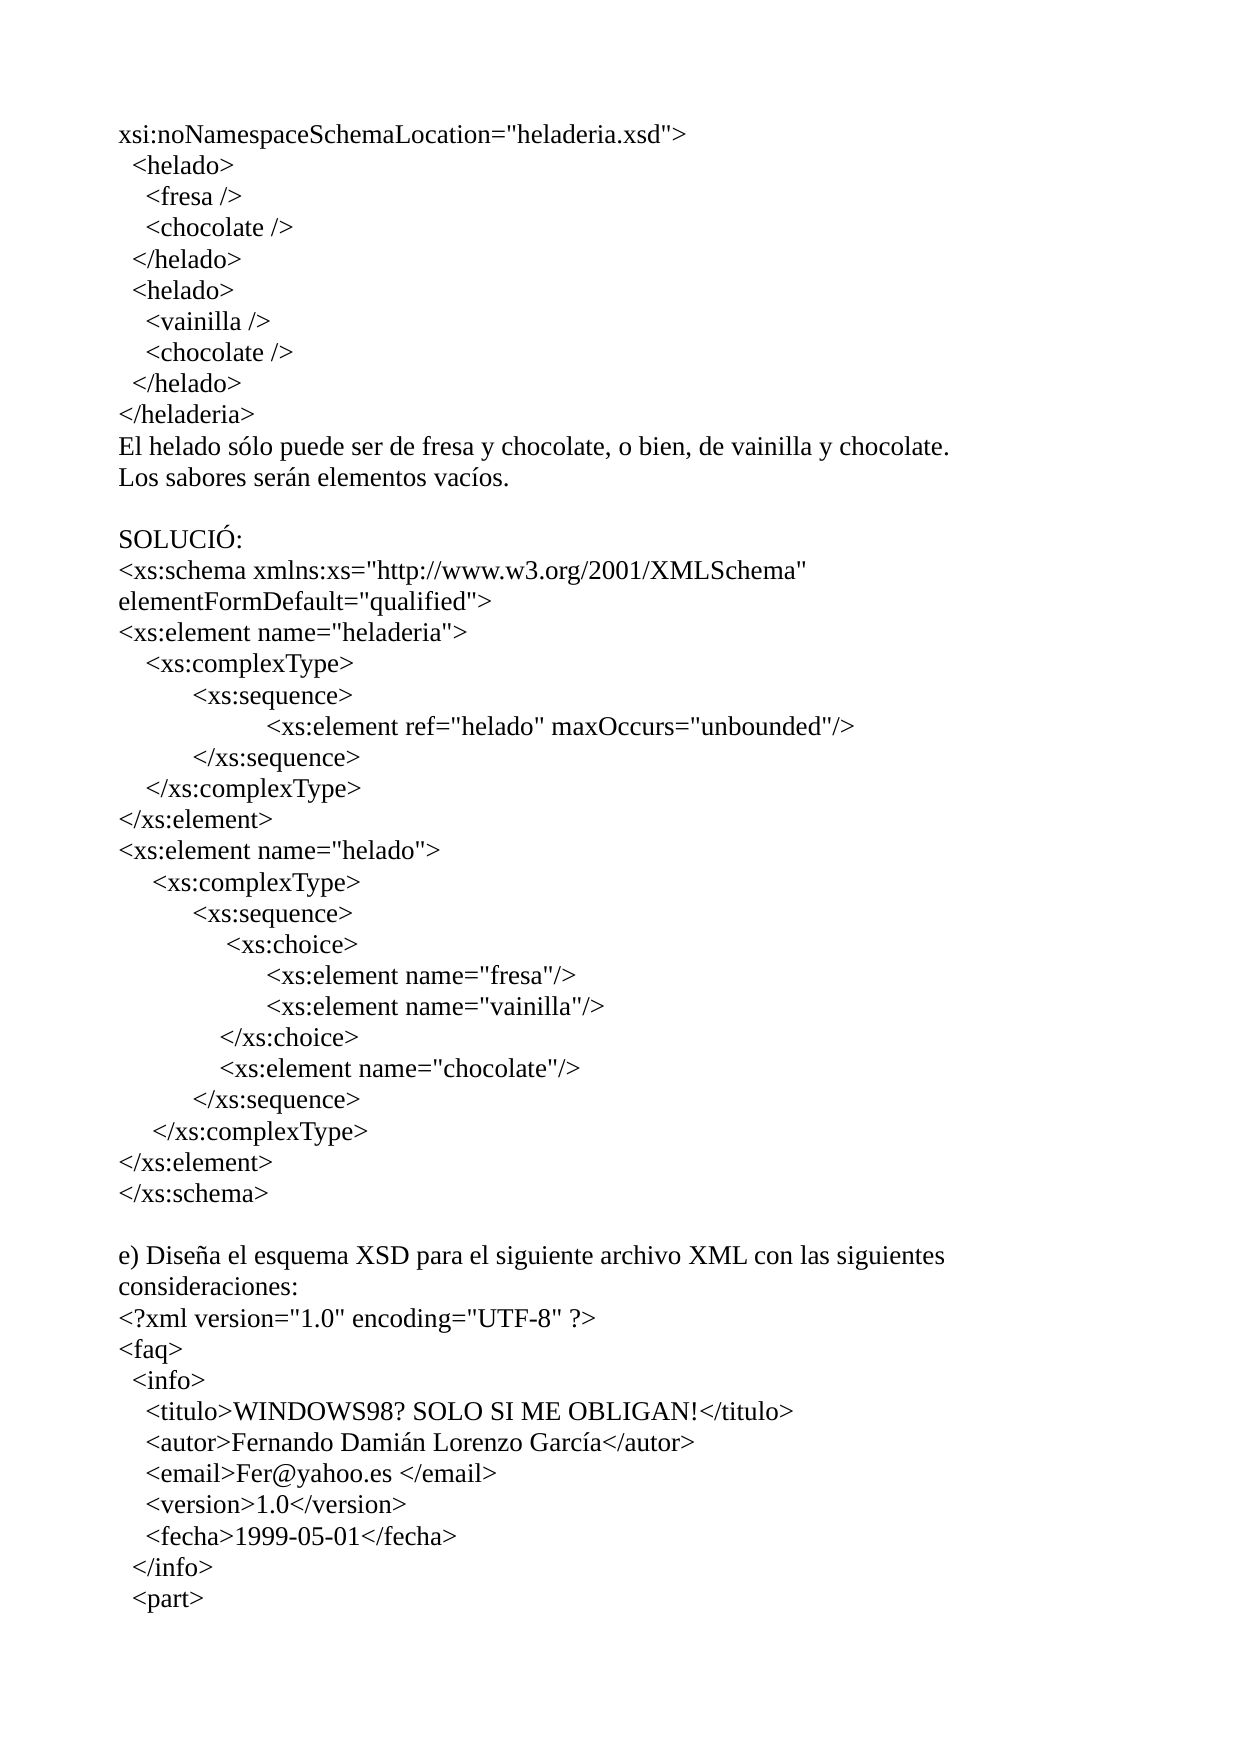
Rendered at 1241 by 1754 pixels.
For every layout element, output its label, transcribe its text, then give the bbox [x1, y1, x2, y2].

text Los sabores serán elementos vacíos. [118, 461, 1122, 492]
text <xs:complexType> [118, 866, 1122, 897]
text <info> [118, 1364, 1122, 1395]
text <xs:choice> [118, 928, 1122, 959]
text <vainilla /> [118, 305, 1122, 336]
text </xs:choice> [118, 1021, 1122, 1052]
text <xs:sequence> [118, 897, 1122, 928]
text </xs:sequence> [118, 741, 1122, 772]
text </xs:schema> [118, 1177, 1122, 1208]
text </helado> [118, 243, 1122, 274]
text </info> [118, 1551, 1122, 1582]
text </xs:complexType> [118, 1115, 1122, 1146]
text <xs:element name="chocolate"/> [118, 1052, 1122, 1084]
text <helado> [118, 149, 1122, 180]
text <helado> [118, 274, 1122, 305]
text SOLUCIÓ: [118, 523, 1122, 554]
text <xs:schema xmlns:xs="http://www.w3.org/2001/XMLSchema" elementFormDefault="qualified"> [118, 554, 1122, 616]
text xsi:noNamespaceSchemaLocation="heladeria.xsd"> [118, 118, 1122, 149]
text <xs:element name="helado"> [118, 834, 1122, 866]
text <xs:element name="fresa"/> [118, 959, 1122, 990]
text e) Diseña el esquema XSD para el siguiente archivo XML con las siguientes consideraciones: [118, 1239, 1122, 1302]
text <part> [118, 1582, 1122, 1613]
text <xs:complexType> [118, 648, 1122, 679]
text <titulo>WINDOWS98? SOLO SI ME OBLIGAN!</titulo> [118, 1395, 1122, 1426]
text <?xml version="1.0" encoding="UTF-8" ?> [118, 1302, 1122, 1333]
text <xs:element name="heladeria"> [118, 616, 1122, 648]
text </xs:element> [118, 803, 1122, 834]
text <email>Fer@yahoo.es </email> [118, 1457, 1122, 1488]
text <chocolate /> [118, 212, 1122, 243]
text <faq> [118, 1333, 1122, 1364]
text <autor>Fernando Damián Lorenzo García</autor> [118, 1426, 1122, 1457]
text <xs:sequence> [118, 679, 1122, 710]
text El helado sólo puede ser de fresa y chocolate, o bien, de vainilla y chocolate. [118, 429, 1122, 461]
text <chocolate /> [118, 336, 1122, 367]
text <xs:element ref="helado" maxOccurs="unbounded"/> [118, 710, 1122, 741]
text </helado> [118, 367, 1122, 398]
text <fecha>1999-05-01</fecha> [118, 1520, 1122, 1551]
text </heladeria> [118, 398, 1122, 429]
text <version>1.0</version> [118, 1488, 1122, 1520]
text </xs:element> [118, 1146, 1122, 1177]
text <fresa /> [118, 180, 1122, 212]
text <xs:element name="vainilla"/> [118, 990, 1122, 1021]
text </xs:sequence> [118, 1084, 1122, 1115]
text </xs:complexType> [118, 772, 1122, 803]
